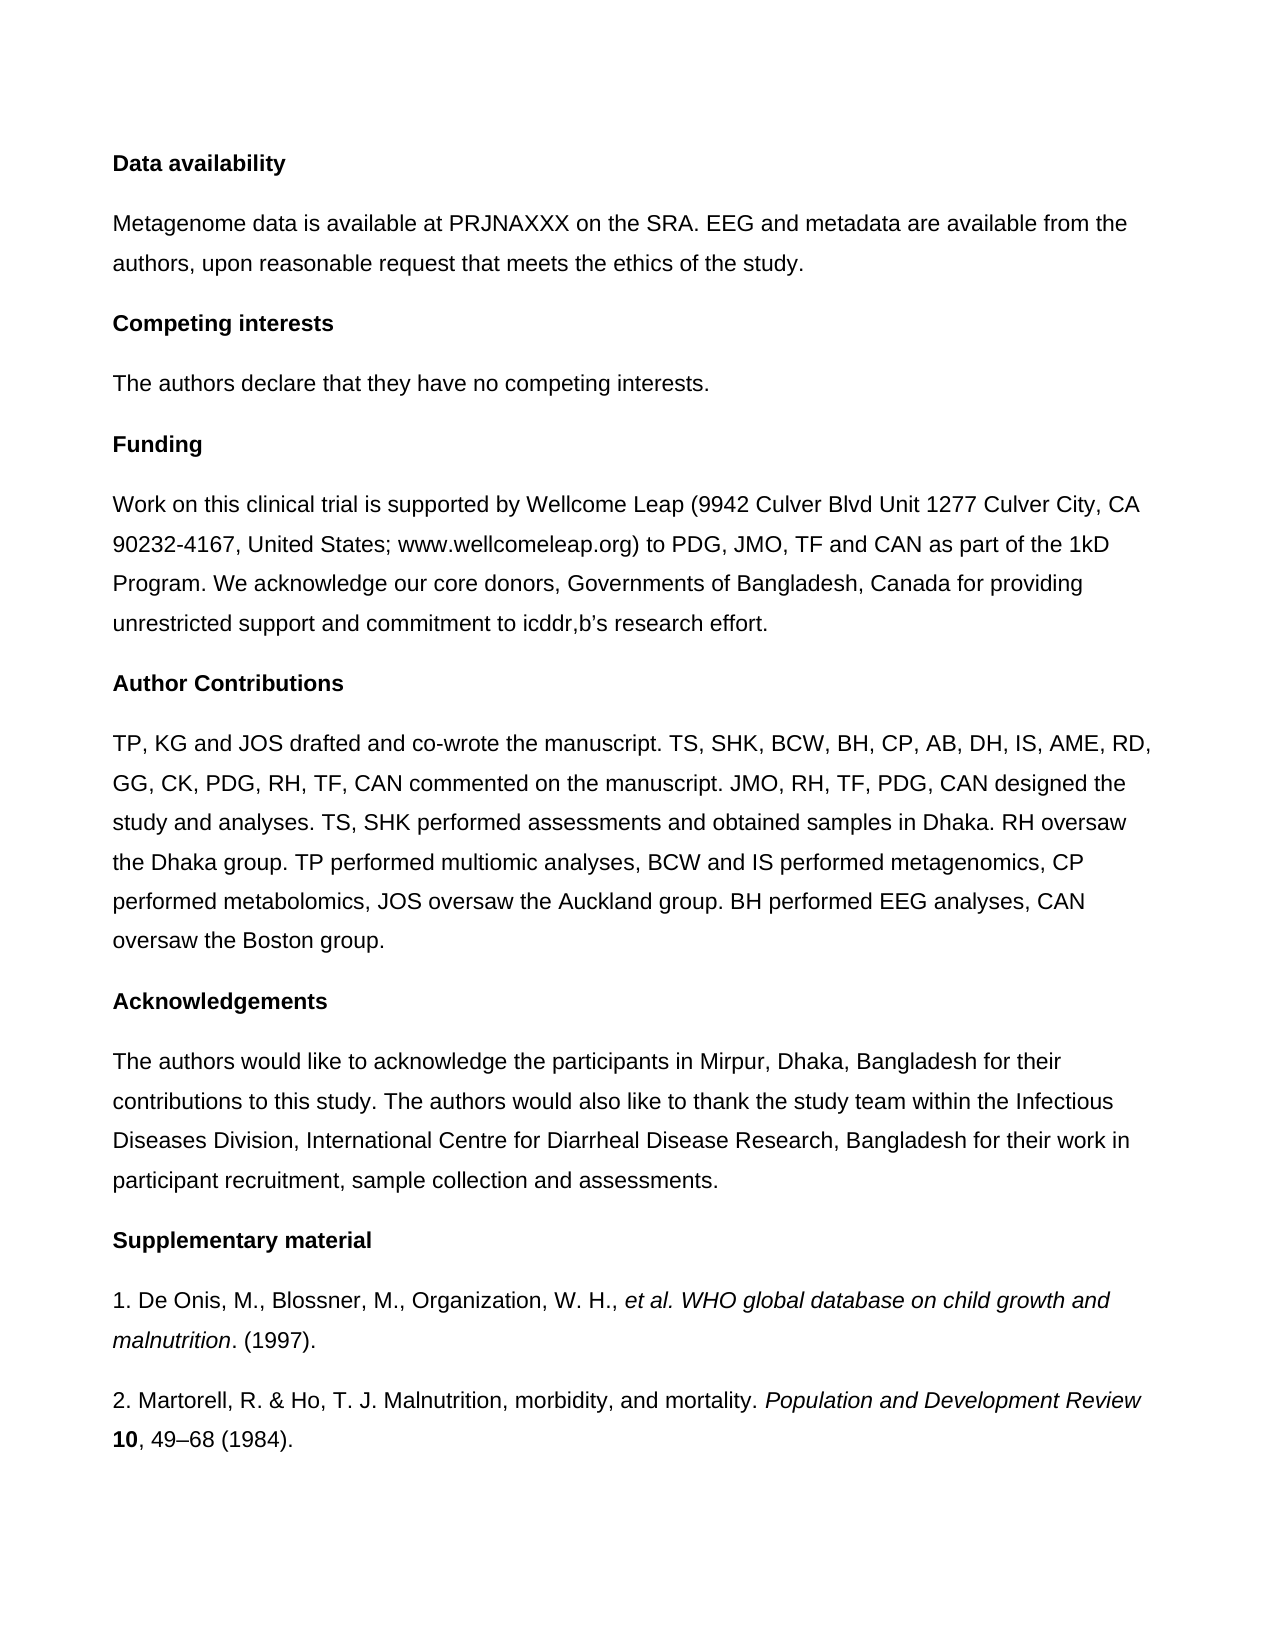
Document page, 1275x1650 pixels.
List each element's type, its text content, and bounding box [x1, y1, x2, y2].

text Work on this clinical trial is supported by Wellcome Leap (9942 Culver Blvd Unit 1277 Culver City, CA 90232-4167, United States; www.wellcomeleap.org) to PDG, JMO, TF and CAN as part of the 1kD Program. We acknowledge our core donors, Governments of Bangladesh, Canada for providing unrestricted support and commitment to icddr,b’s research effort. [112, 491, 1162, 636]
subtitle Supplementary material [112, 1227, 1162, 1253]
text The authors declare that they have no competing interests. [112, 370, 1162, 397]
text Metagenome data is available at PRJNAXXX on the SRA. EEG and metadata are available from the authors, upon reasonable request that meets the ethics of the study. [112, 210, 1162, 276]
text 1. De Onis, M., Blossner, M., Organization, W. H., et al. WHO global database on child growth and malnutrition. (1997). [112, 1287, 1162, 1353]
subtitle Acknowledgements [112, 988, 1162, 1014]
subtitle Competing interests [112, 310, 1162, 336]
subtitle Funding [112, 431, 1162, 457]
text The authors would like to acknowledge the participants in Mirpur, Dhaka, Bangladesh for their contributions to this study. The authors would also like to thank the study team within the Infectious Diseases Division, International Centre for Diarrheal Disease Research, Bangladesh for their work in participant recruitment, sample collection and assessments. [112, 1048, 1162, 1193]
subtitle Author Contributions [112, 670, 1162, 696]
subtitle Data availability [112, 150, 1162, 176]
text 2. Martorell, R. & Ho, T. J. Malnutrition, morbidity, and mortality. Population and Development Review 10, 49–68 (1984). [112, 1387, 1162, 1453]
text TP, KG and JOS drafted and co-wrote the manuscript. TS, SHK, BCW, BH, CP, AB, DH, IS, AME, RD, GG, CK, PDG, RH, TF, CAN commented on the manuscript. JMO, RH, TF, PDG, CAN designed the study and analyses. TS, SHK performed assessments and obtained samples in Dhaka. RH oversaw the Dhaka group. TP performed multiomic analyses, BCW and IS performed metagenomics, CP performed metabolomics, JOS oversaw the Auckland group. BH performed EEG analyses, CAN oversaw the Boston group. [112, 730, 1162, 954]
